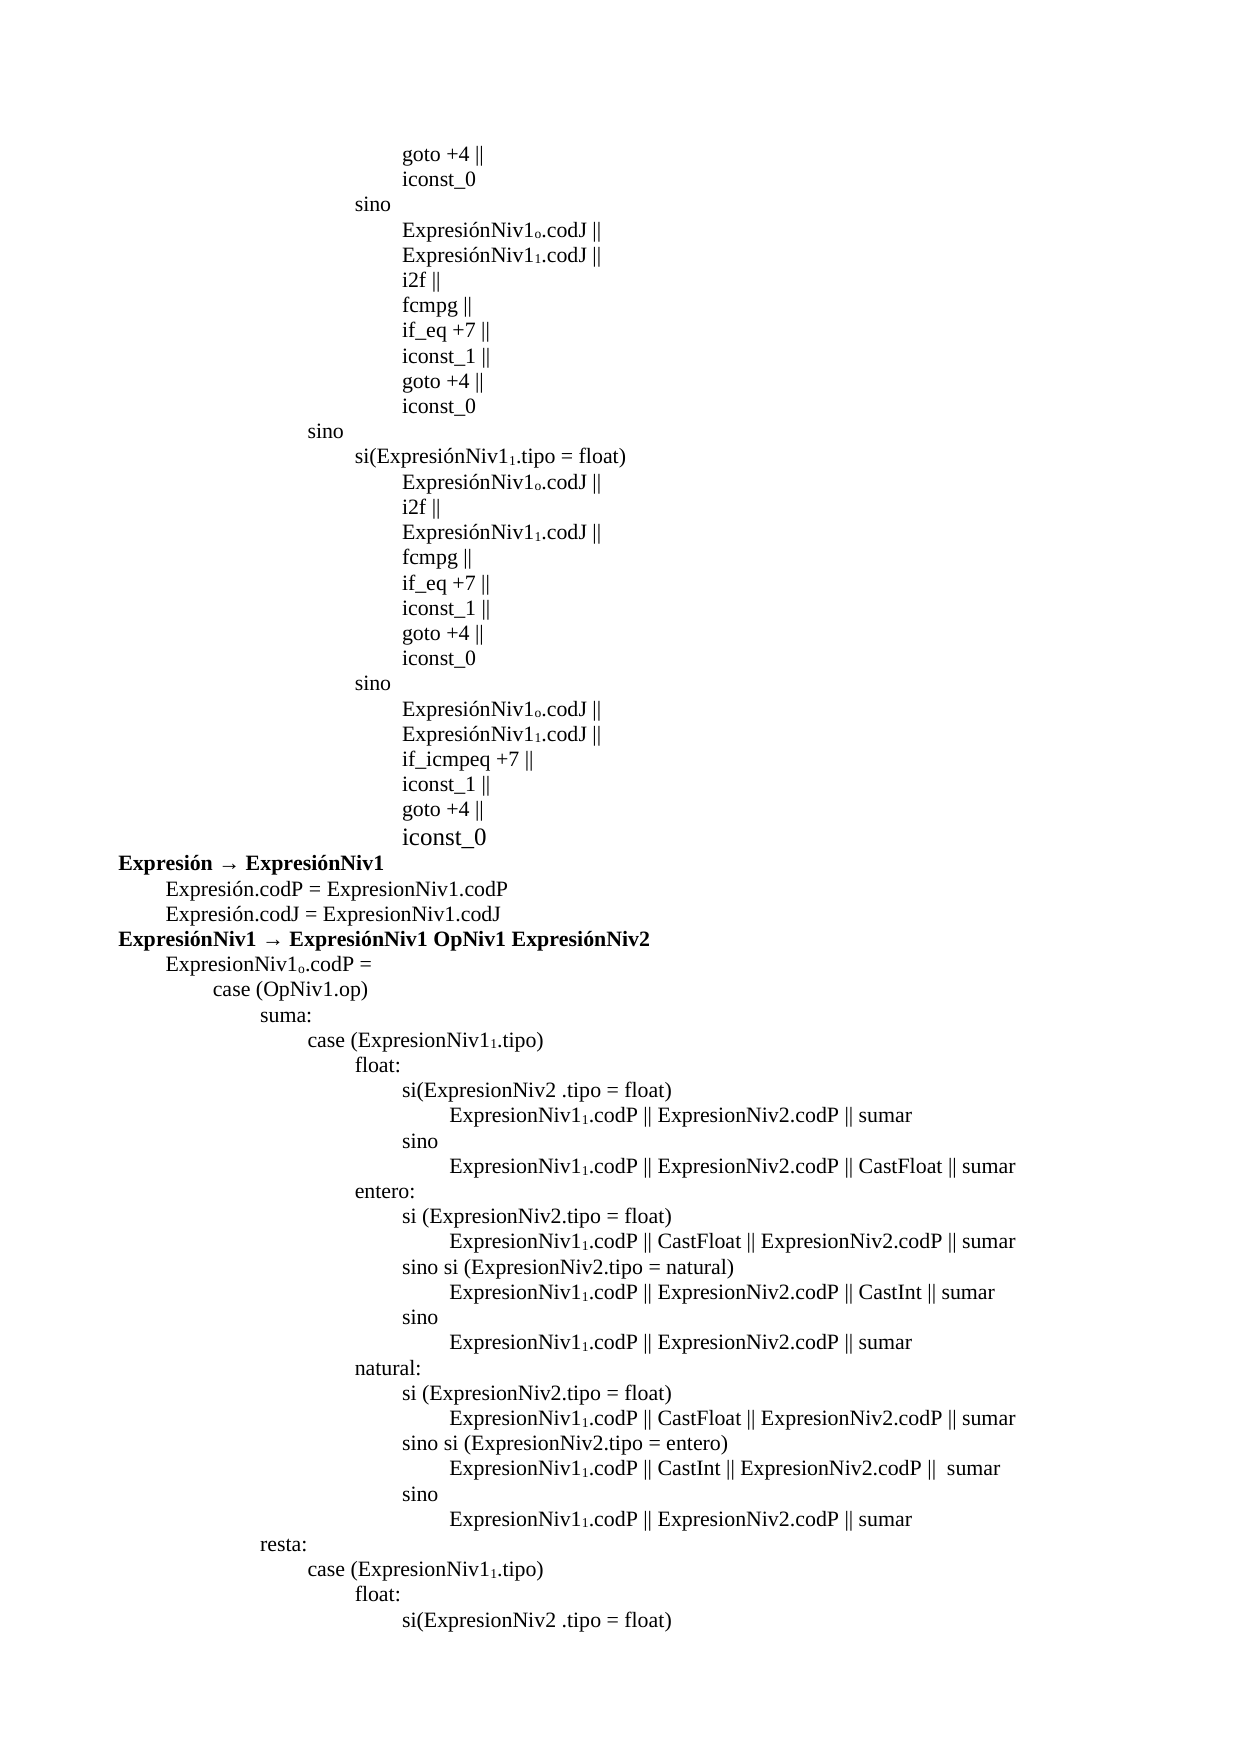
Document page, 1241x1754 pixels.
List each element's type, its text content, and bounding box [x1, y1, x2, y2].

text fcmpg || [118, 544, 1122, 569]
text sino [118, 1304, 1122, 1329]
text sino [118, 1481, 1122, 1506]
text ExpresionNiv11.codP || ExpresionNiv2.codP || sumar [118, 1102, 1122, 1128]
text case (ExpresionNiv11.tipo) [118, 1556, 1122, 1581]
text iconst_1 || [118, 343, 1122, 368]
text sino [118, 1128, 1122, 1153]
text sino [118, 191, 1122, 217]
text case (ExpresionNiv11.tipo) [118, 1027, 1122, 1052]
text ExpresionNiv11.codP || CastFloat || ExpresionNiv2.codP || sumar [118, 1228, 1122, 1254]
text ExpresiónNiv11.codJ || [118, 519, 1122, 544]
text ExpresiónNiv11.codJ || [118, 721, 1122, 746]
text sino [118, 670, 1122, 696]
text goto +4 || [118, 141, 1122, 166]
text Expresión.codJ = ExpresionNiv1.codJ [118, 901, 1122, 926]
text iconst_1 || [118, 595, 1122, 620]
text iconst_0 [118, 393, 1122, 418]
text ExpresionNiv11.codP || CastInt || ExpresionNiv2.codP || sumar [118, 1455, 1122, 1481]
text si (ExpresionNiv2.tipo = float) [118, 1380, 1122, 1405]
text iconst_0 [118, 645, 1122, 670]
text entero: [118, 1178, 1122, 1203]
text ExpresionNiv1o.codP = [118, 951, 1122, 976]
text Expresión.codP = ExpresionNiv1.codP [118, 876, 1122, 901]
text i2f || [118, 267, 1122, 292]
text ExpresionNiv11.codP || ExpresionNiv2.codP || sumar [118, 1506, 1122, 1531]
text iconst_0 [118, 822, 1122, 850]
text if_icmpeq +7 || [118, 746, 1122, 771]
text case (OpNiv1.op) [118, 976, 1122, 1002]
text float: [118, 1052, 1122, 1077]
text ExpresionNiv11.codP || ExpresionNiv2.codP || CastInt || sumar [118, 1279, 1122, 1304]
text ExpresiónNiv1o.codJ || [118, 469, 1122, 494]
text natural: [118, 1354, 1122, 1380]
text Expresión → ExpresiónNiv1 [118, 850, 1122, 876]
text i2f || [118, 494, 1122, 519]
text si(ExpresionNiv2 .tipo = float) [118, 1077, 1122, 1102]
text si (ExpresionNiv2.tipo = float) [118, 1203, 1122, 1228]
text goto +4 || [118, 620, 1122, 645]
text fcmpg || [118, 292, 1122, 317]
text ExpresionNiv11.codP || ExpresionNiv2.codP || sumar [118, 1329, 1122, 1354]
text ExpresionNiv11.codP || CastFloat || ExpresionNiv2.codP || sumar [118, 1405, 1122, 1430]
text ExpresiónNiv1o.codJ || [118, 696, 1122, 721]
text sino [118, 418, 1122, 443]
text if_eq +7 || [118, 317, 1122, 343]
text si(ExpresionNiv2 .tipo = float) [118, 1607, 1122, 1632]
text sino si (ExpresionNiv2.tipo = natural) [118, 1254, 1122, 1279]
text iconst_1 || [118, 771, 1122, 796]
text ExpresiónNiv1o.codJ || [118, 217, 1122, 242]
text goto +4 || [118, 368, 1122, 393]
text if_eq +7 || [118, 569, 1122, 595]
text goto +4 || [118, 796, 1122, 822]
text ExpresiónNiv11.codJ || [118, 242, 1122, 267]
text si(ExpresiónNiv11.tipo = float) [118, 443, 1122, 469]
text resta: [118, 1531, 1122, 1556]
text suma: [118, 1002, 1122, 1027]
text float: [118, 1581, 1122, 1607]
text sino si (ExpresionNiv2.tipo = entero) [118, 1430, 1122, 1455]
text ExpresiónNiv1 → ExpresiónNiv1 OpNiv1 ExpresiónNiv2 [118, 926, 1122, 951]
text iconst_0 [118, 166, 1122, 191]
text ExpresionNiv11.codP || ExpresionNiv2.codP || CastFloat || sumar [118, 1153, 1122, 1178]
